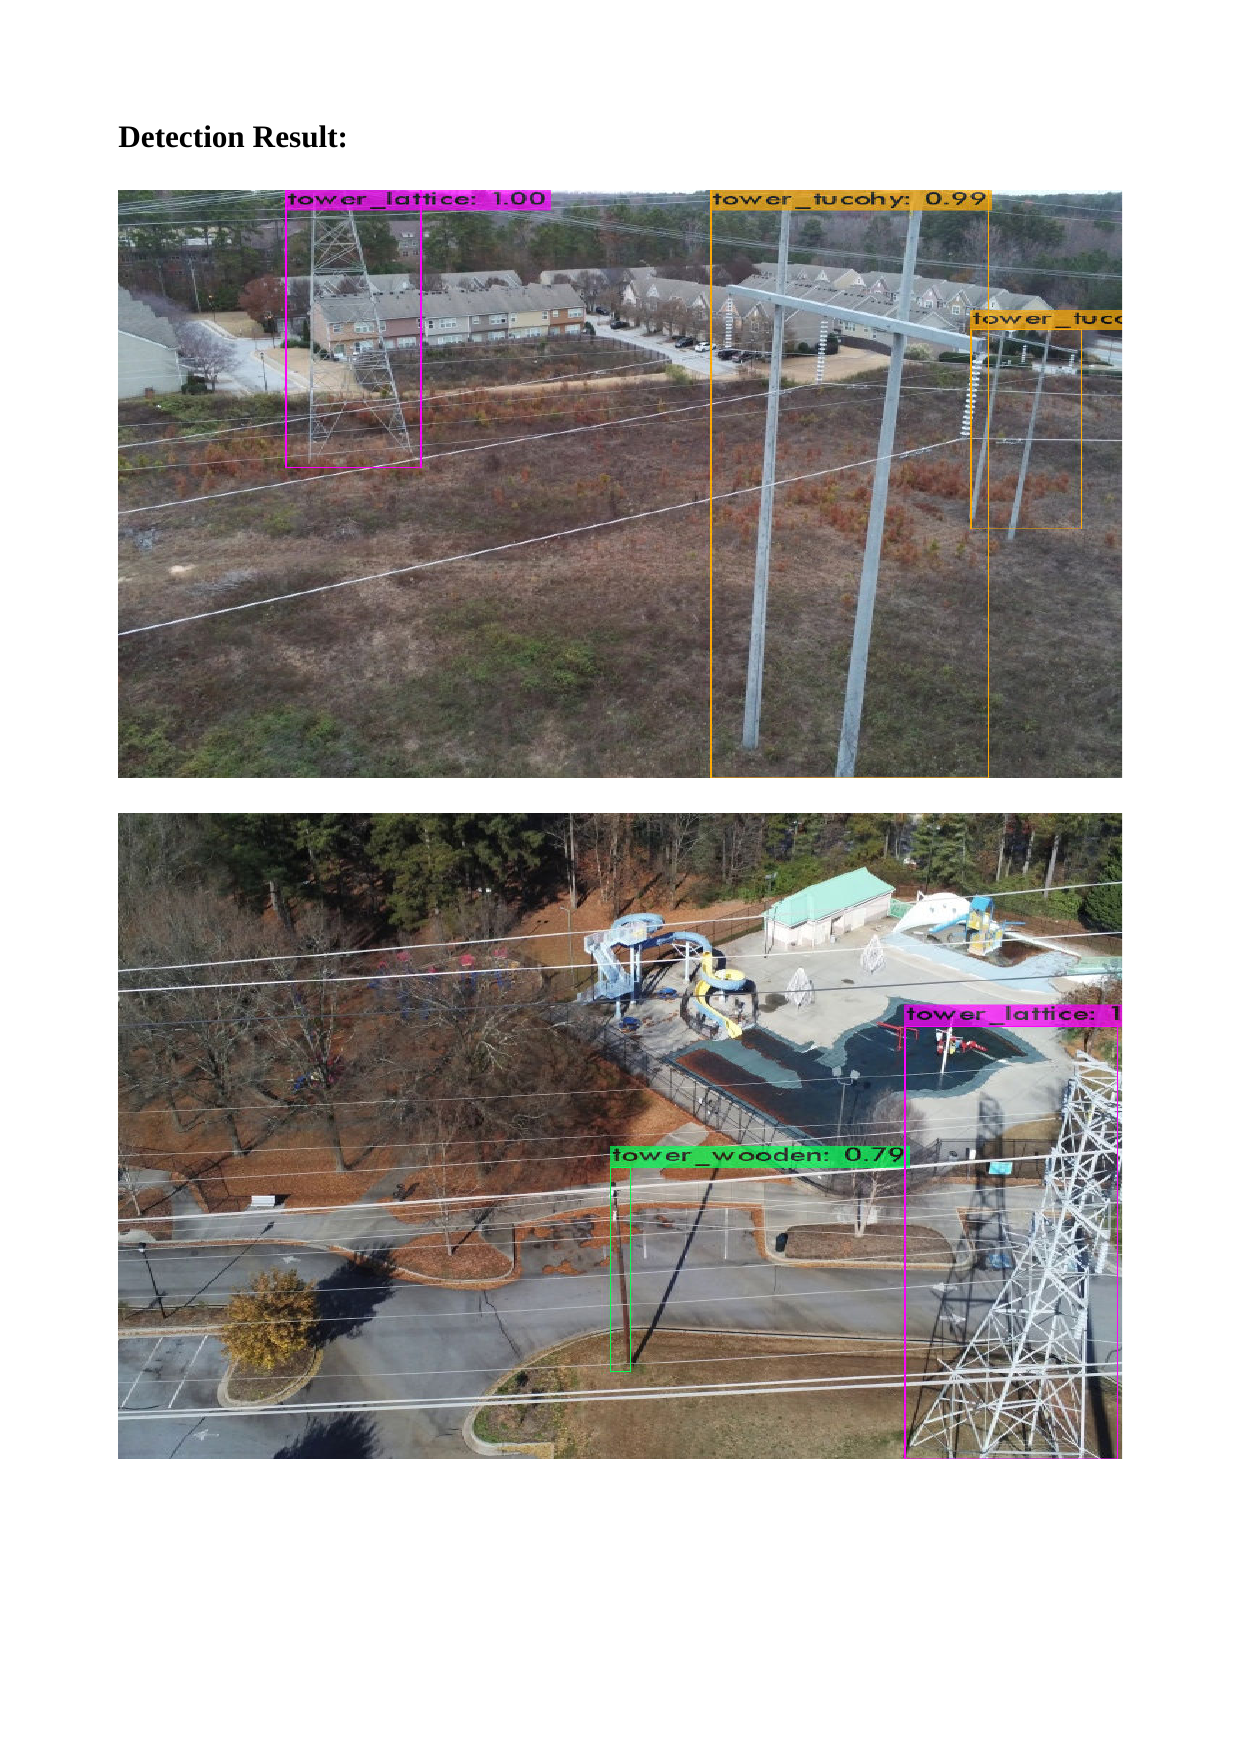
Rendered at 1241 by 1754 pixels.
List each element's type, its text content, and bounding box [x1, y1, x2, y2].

text Detection Result: [118, 118, 1122, 154]
picture [118, 190, 1123, 778]
picture [118, 813, 1123, 1459]
